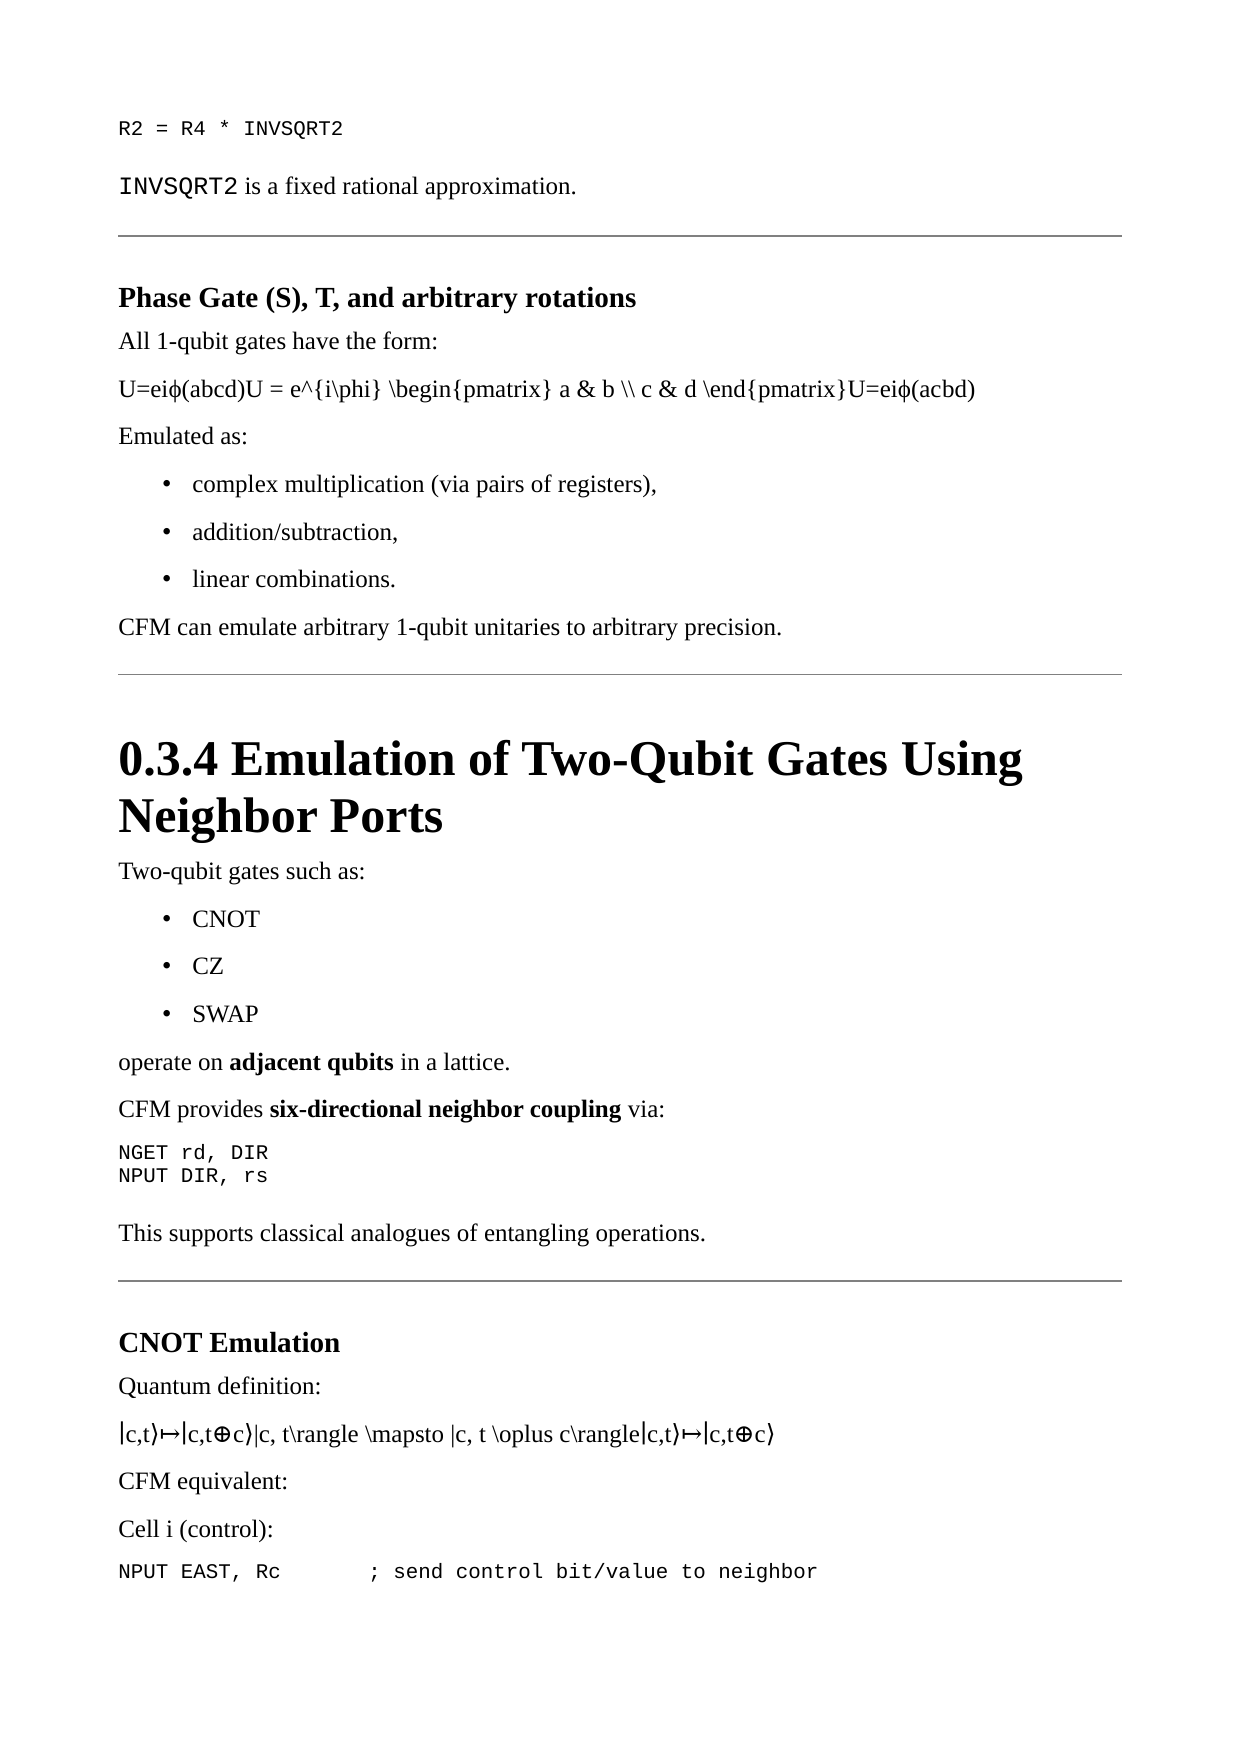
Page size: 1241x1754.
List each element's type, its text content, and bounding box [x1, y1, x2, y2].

text Quantum definition: [118, 1371, 1122, 1400]
text CFM equivalent: [118, 1466, 1122, 1495]
subtitle 0.3.4 Emulation of Two-Qubit Gates Using Neighbor Ports [118, 729, 1122, 844]
text operate on adjacent qubits in a lattice. [118, 1047, 1122, 1075]
text R2 = R4 * INVSQRT2 [118, 118, 1122, 142]
subtitle Phase Gate (S), T, and arbitrary rotations [118, 280, 1122, 314]
text NGET rd, DIR [118, 1142, 1122, 1165]
text This supports classical analogues of entangling operations. [118, 1218, 1122, 1247]
list addition/subtraction, [162, 517, 1122, 545]
text ∣c,t⟩↦∣c,t⊕c⟩|c, t\rangle \mapsto |c, t \oplus c\rangle∣c,t⟩↦∣c,t⊕c⟩ [118, 1419, 1122, 1447]
text Emulated as: [118, 421, 1122, 450]
list complex multiplication (via pairs of registers), [162, 469, 1122, 498]
text U=eiϕ(abcd)U = e^{i\phi} \begin{pmatrix} a & b \\ c & d \end{pmatrix}U=eiϕ(ac​bd​) [118, 374, 1122, 402]
text CFM provides six-directional neighbor coupling via: [118, 1094, 1122, 1123]
text CFM can emulate arbitrary 1-qubit unitaries to arbitrary precision. [118, 612, 1122, 641]
text Cell i (control): [118, 1514, 1122, 1543]
list CZ [162, 951, 1122, 980]
text NPUT EAST, Rc ; send control bit/value to neighbor [118, 1561, 1122, 1585]
subtitle CNOT Emulation [118, 1325, 1122, 1358]
list SWAP [162, 999, 1122, 1028]
text All 1-qubit gates have the form: [118, 326, 1122, 355]
text INVSQRT2 is a fixed rational approximation. [118, 171, 1122, 202]
list CNOT [162, 904, 1122, 932]
text NPUT DIR, rs [118, 1165, 1122, 1189]
list linear combinations. [162, 564, 1122, 593]
text Two-qubit gates such as: [118, 856, 1122, 885]
